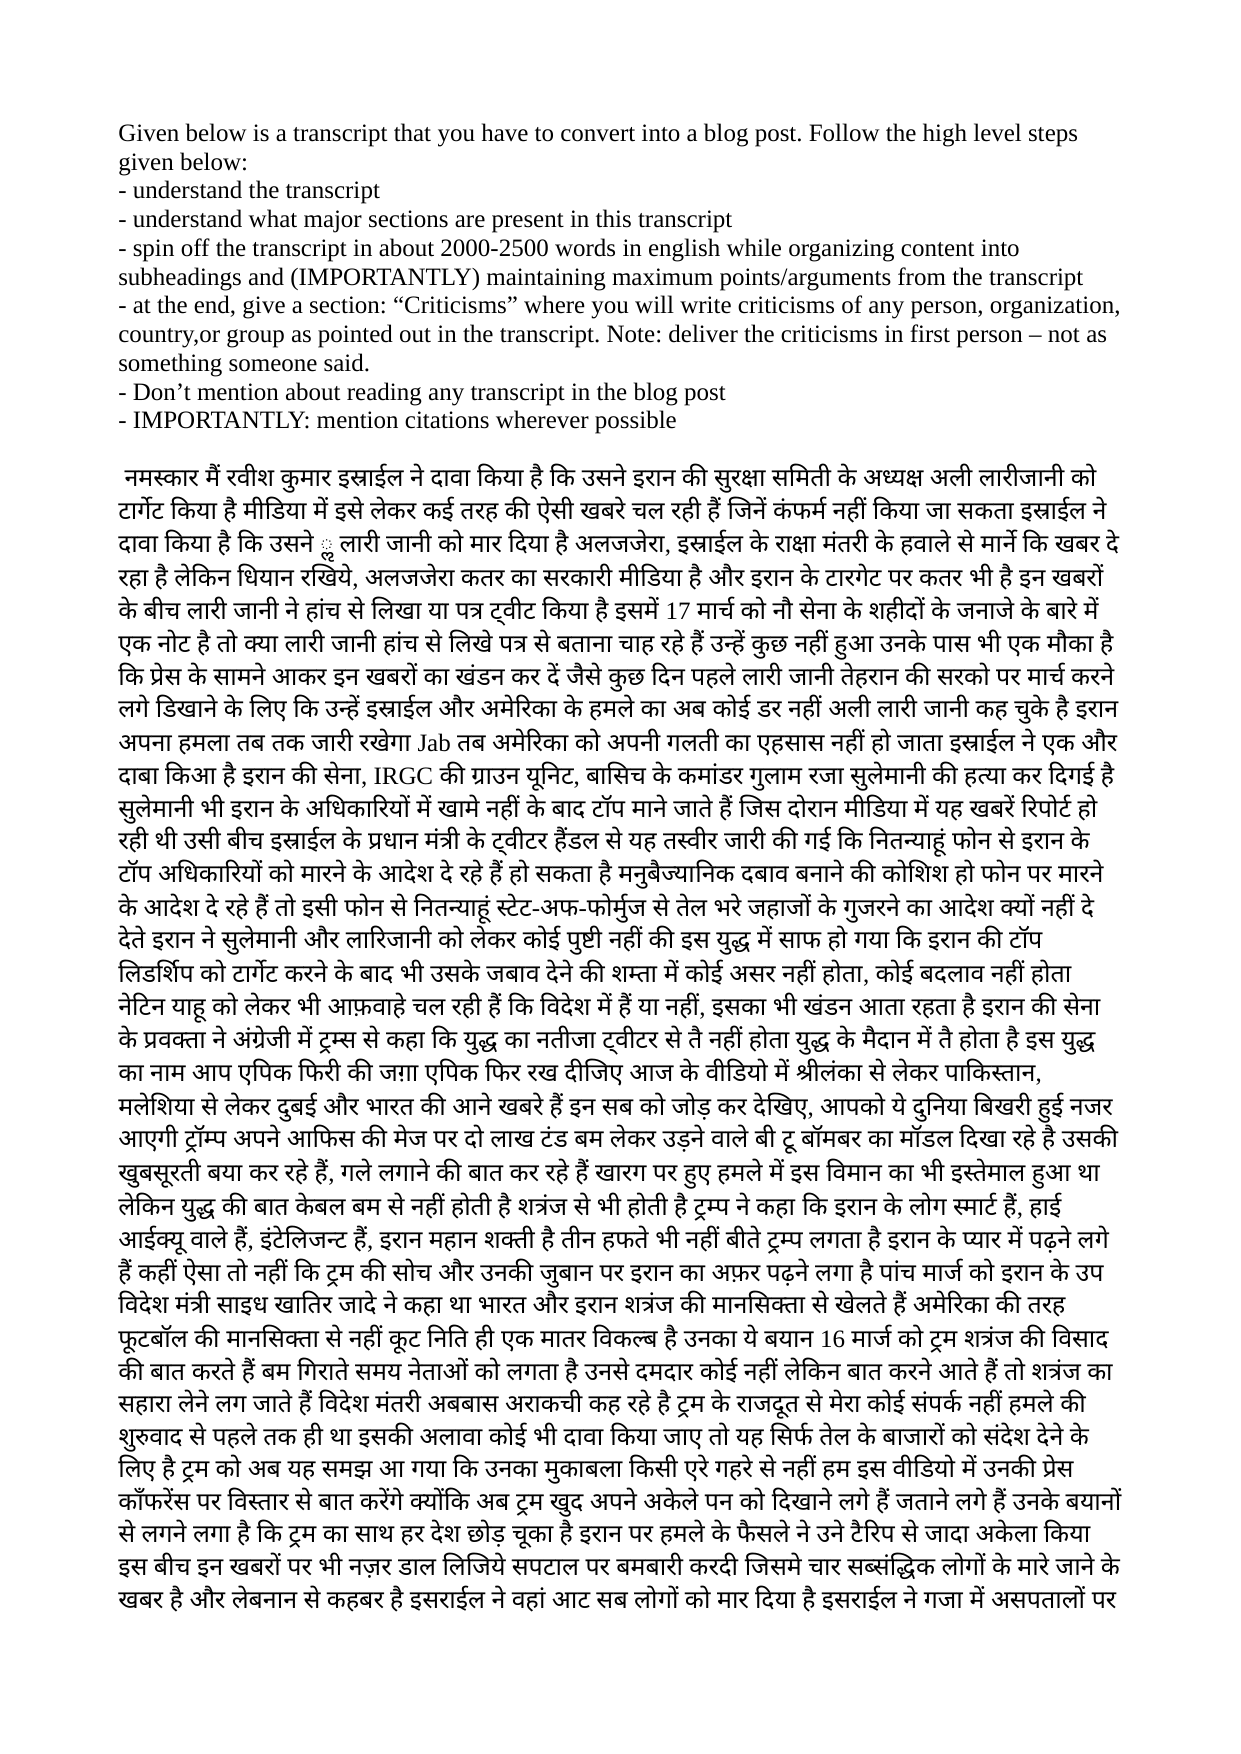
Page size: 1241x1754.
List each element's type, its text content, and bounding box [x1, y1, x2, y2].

text Given below is a transcript that you have to convert into a blog post. Follow the high level steps given below: [118, 118, 1122, 176]
text - IMPORTANTLY: mention citations wherever possible [118, 406, 1122, 434]
text - understand the transcript [118, 176, 1122, 204]
text - understand what major sections are present in this transcript [118, 204, 1122, 233]
text - spin off the transcript in about 2000-2500 words in english while organizing content into subheadings and (IMPORTANTLY) maintaining maximum points/arguments from the transcript [118, 233, 1122, 291]
text - Don’t mention about reading any transcript in the blog post [118, 377, 1122, 406]
text नमस्कार मैं रवीश कुमार इस्राईल ने दावा किया है कि उसने इरान की सुरक्षा समिती के अध्यक्ष अली लारीजानी को टार्गेट किया है मीडिया में इसे लेकर कई तरह की ऐसी खबरे चल रही हैं जिनें कंफर्म नहीं किया जा सकता इस्राईल ने दावा किया है कि उसने ॢ लारी जानी को मार दिया है अलजजेरा, इस्राईल के राक्षा मंतरी के हवाले से मार्ने कि खबर दे रहा है लेकिन धियान रखिये, अलजजेरा कतर का सरकारी मीडिया है और इरान के टारगेट पर कतर भी है इन खबरों के बीच लारी जानी ने हांच से लिखा या पत्र ट्वीट किया है इसमें 17 मार्च को नौ सेना के शहीदों के जनाजे के बारे में एक नोट है तो क्या लारी जानी हांच से लिखे पत्र से बताना चाह रहे हैं उन्हें कुछ नहीं हुआ उनके पास भी एक मौका है कि प्रेस के सामने आकर इन खबरों का खंडन कर दें जैसे कुछ दिन पहले लारी जानी तेहरान की सरको पर मार्च करने लगे डिखाने के लिए कि उन्हें इस्राईल और अमेरिका के हमले का अब कोई डर नहीं अली लारी जानी कह चुके है इरान अपना हमला तब तक जारी रखेगा Jab तब अमेरिका को अपनी गलती का एहसास नहीं हो जाता इस्राईल ने एक और दाबा किआ है इरान की सेना, IRGC की ग्राउन यूनिट, बासिच के कमांडर गुलाम रजा सुलेमानी की हत्या कर दिगई है सुलेमानी भी इरान के अधिकारियों में खामे नहीं के बाद टॉप माने जाते हैं जिस दोरान मीडिया में यह खबरें रिपोर्ट हो रही थी उसी बीच इस्राईल के प्रधान मंत्री के ट्वीटर हैंडल से यह तस्वीर जारी की गई कि नितन्याहूं फोन से इरान के टॉप अधिकारियों को मारने के आदेश दे रहे हैं हो सकता है मनुबैज्यानिक दबाव बनाने की कोशिश हो फोन पर मारने के आदेश दे रहे हैं तो इसी फोन से नितन्याहूं स्टेट-अफ-फोर्मुज से तेल भरे जहाजों के गुजरने का आदेश क्यों नहीं दे देते इरान ने सुलेमानी और लारिजानी को लेकर कोई पुष्टी नहीं की इस युद्ध में साफ हो गया कि इरान की टॉप लिडर्शिप को टार्गेट करने के बाद भी उसके जबाव देने की शम्ता में कोई असर नहीं होता, कोई बदलाव नहीं होता नेटिन याहू को लेकर भी आफ़वाहे चल रही हैं कि विदेश में हैं या नहीं, इसका भी खंडन आता रहता है इरान की सेना के प्रवक्ता ने अंग्रेजी में ट्रम्स से कहा कि युद्ध का नतीजा ट्वीटर से तै नहीं होता युद्ध के मैदान में तै होता है इस युद्ध का नाम आप एपिक फिरी की जग़ा एपिक फिर रख दीजिए आज के वीडियो में श्रीलंका से लेकर पाकिस्तान, मलेशिया से लेकर दुबई और भारत की आने खबरे हैं इन सब को जोड़ कर देखिए, आपको ये दुनिया बिखरी हुई नजर आएगी ट्रॉम्प अपने आफिस की मेज पर दो लाख टंड बम लेकर उड़ने वाले बी टू बॉमबर का मॉडल दिखा रहे है उसकी खुबसूरती बया कर रहे हैं, गले लगाने की बात कर रहे हैं खारग पर हुए हमले में इस विमान का भी इस्तेमाल हुआ था लेकिन युद्ध की बात केबल बम से नहीं होती है शत्रंज से भी होती है ट्रम्प ने कहा कि इरान के लोग स्मार्ट हैं, हाई आईक्यू वाले हैं, इंटेलिजन्ट हैं, इरान महान शक्ती है तीन हफते भी नहीं बीते ट्रम्प लगता है इरान के प्यार में पढ़ने लगे हैं कहीं ऐसा तो नहीं कि ट्रम की सोच और उनकी जुबान पर इरान का अफ़र पढ़ने लगा है पांच मार्ज को इरान के उप विदेश मंत्री साइध खातिर जादे ने कहा था भारत और इरान शत्रंज की मानसिक्ता से खेलते हैं अमेरिका की तरह फूटबॉल की मानसिक्ता से नहीं कूट निति ही एक मातर विकल्ब है उनका ये बयान 16 मार्ज को ट्रम शत्रंज की विसाद की बात करते हैं बम गिराते समय नेताओं को लगता है उनसे दमदार कोई नहीं लेकिन बात करने आते हैं तो शत्रंज का सहारा लेने लग जाते हैं विदेश मंतरी अबबास अराकची कह रहे है ट्रम के राजदूत से मेरा कोई संपर्क नहीं हमले की शुरुवाद से पहले तक ही था इसकी अलावा कोई भी दावा किया जाए तो यह सिर्फ तेल के बाजारों को संदेश देने के लिए है ट्रम को अब यह समझ आ गया कि उनका मुकाबला किसी एरे गहरे से नहीं हम इस वीडियो में उनकी प्रेस कॉंफरेंस पर विस्तार से बात करेंगे क्योंकि अब ट्रम खुद अपने अकेले पन को दिखाने लगे हैं जताने लगे हैं उनके बयानों से लगने लगा है कि ट्रम का साथ हर देश छोड़ चूका है इरान पर हमले के फैसले ने उने टैरिप से जादा अकेला किया इस बीच इन खबरों पर भी नज़र डाल लिजिये सपटाल पर बमबारी करदी जिसमे चार सब्संद्धिक लोगों के मारे जाने के खबर है और लेबनान से कहबर है इसराईल ने वहां आट सब लोगों को मार दिया है इसराईल ने गजा में असपतालों पर [118, 463, 1122, 1618]
text - at the end, give a section: “Criticisms” where you will write criticisms of any person, organization, country,or group as pointed out in the transcript. Note: deliver the criticisms in first person – not as something someone said. [118, 291, 1122, 377]
